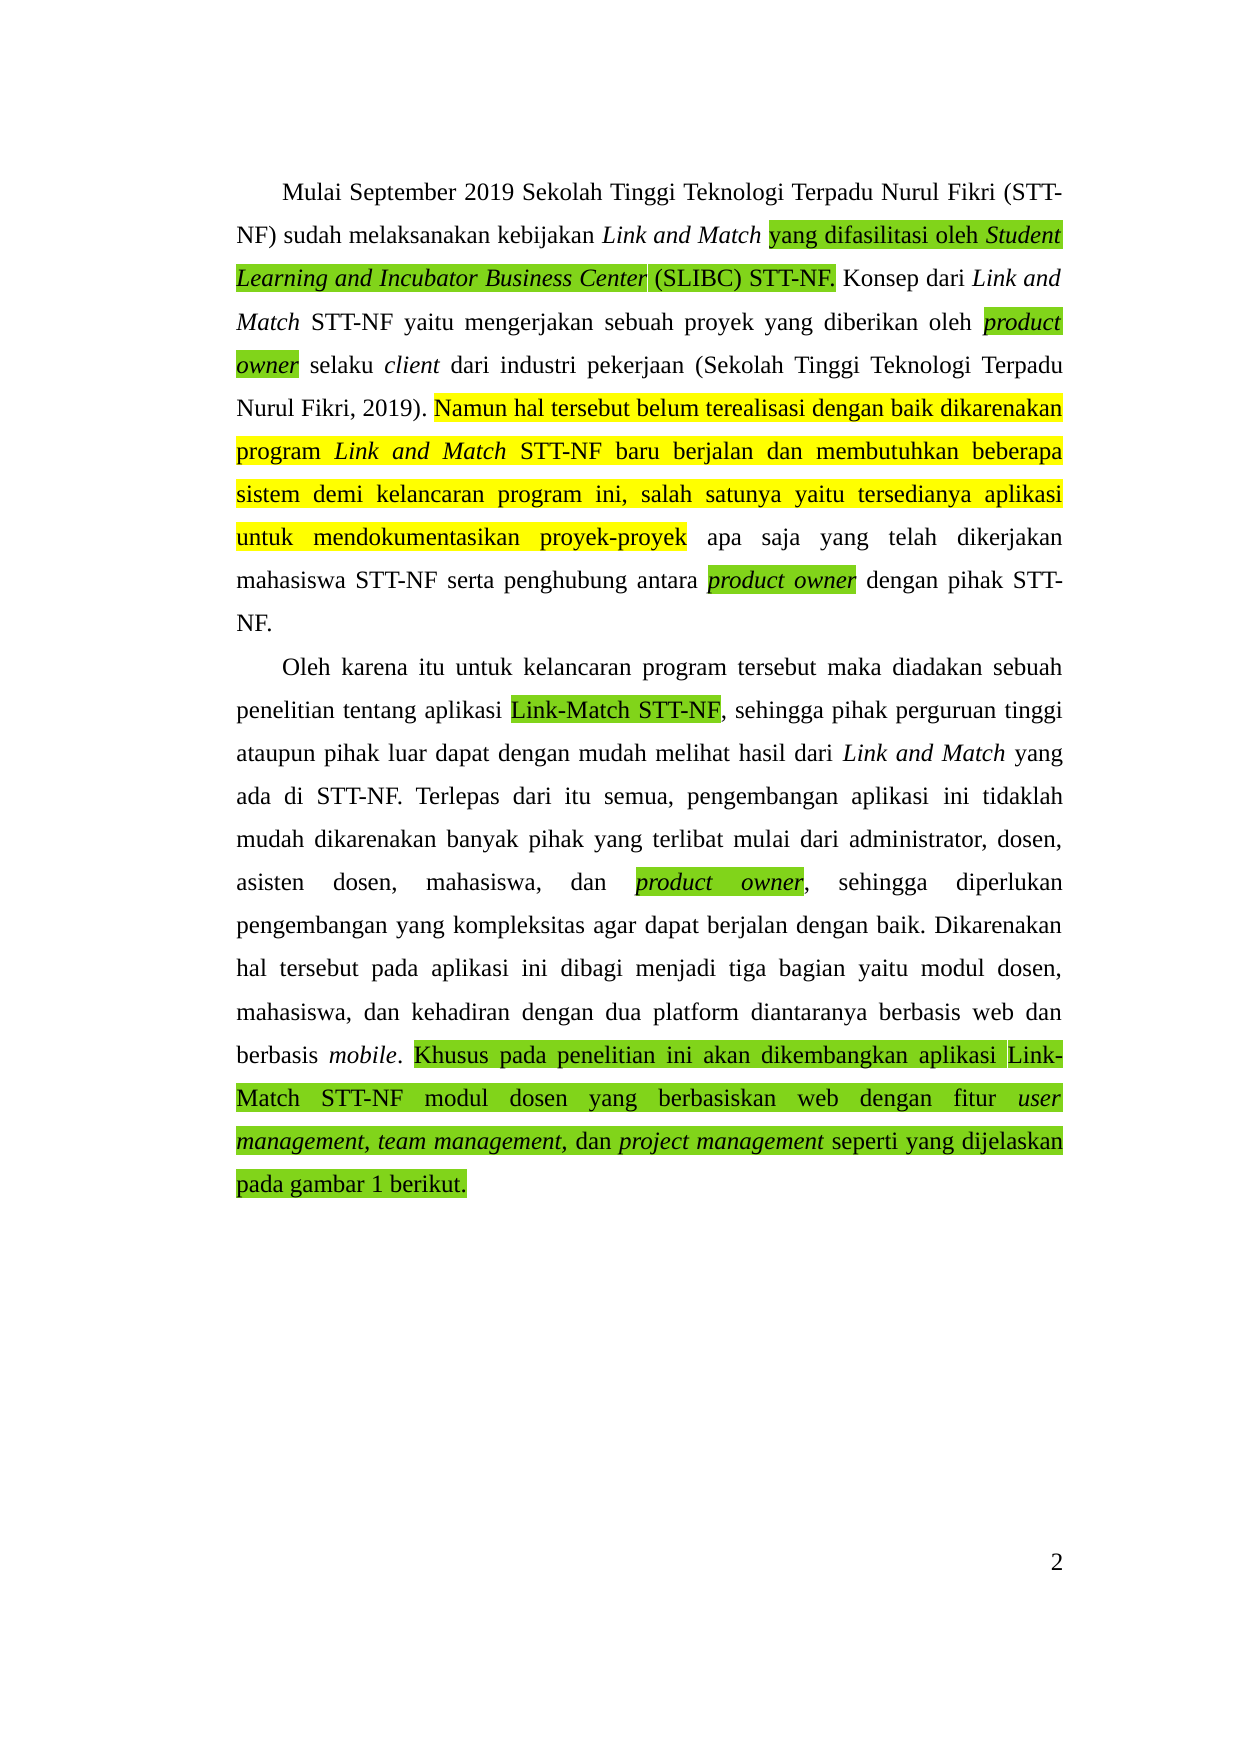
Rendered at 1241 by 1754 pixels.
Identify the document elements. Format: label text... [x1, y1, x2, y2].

text Oleh karena itu untuk kelancaran program tersebut maka diadakan sebuah penelitian tentang aplikasi Link-Match STT-NF, sehingga pihak perguruan tinggi ataupun pihak luar dapat dengan mudah melihat hasil dari Link and Match yang ada di STT-NF. Terlepas dari itu semua, pengembangan aplikasi ini tidaklah mudah dikarenakan banyak pihak yang terlibat mulai dari administrator, dosen, asisten dosen, mahasiswa, dan product owner, sehingga diperlukan pengembangan yang kompleksitas agar dapat berjalan dengan baik. Dikarenakan hal tersebut pada aplikasi ini dibagi menjadi tiga bagian yaitu modul dosen, mahasiswa, dan kehadiran dengan dua platform diantaranya berbasis web dan berbasis mobile. Khusus pada penelitian ini akan dikembangkan aplikasi Link-Match STT-NF modul dosen yang berbasiskan web dengan fitur user management, team management, dan project management seperti yang dijelaskan pada gambar 1 berikut. [236, 652, 1063, 1198]
text Mulai September 2019 Sekolah Tinggi Teknologi Terpadu Nurul Fikri (STT-NF) sudah melaksanakan kebijakan Link and Match yang difasilitasi oleh Student Learning and Incubator Business Center (SLIBC) STT-NF. Konsep dari Link and Match STT-NF yaitu mengerjakan sebuah proyek yang diberikan oleh product owner selaku client dari industri pekerjaan (Sekolah Tinggi Teknologi Terpadu Nurul Fikri, 2019). Namun hal tersebut belum terealisasi dengan baik dikarenakan program Link and Match STT-NF baru berjalan dan membutuhkan beberapa sistem demi kelancaran program ini, salah satunya yaitu tersedianya aplikasi untuk mendokumentasikan proyek-proyek apa saja yang telah dikerjakan mahasiswa STT-NF serta penghubung antara product owner dengan pihak STT-NF. [236, 177, 1063, 637]
